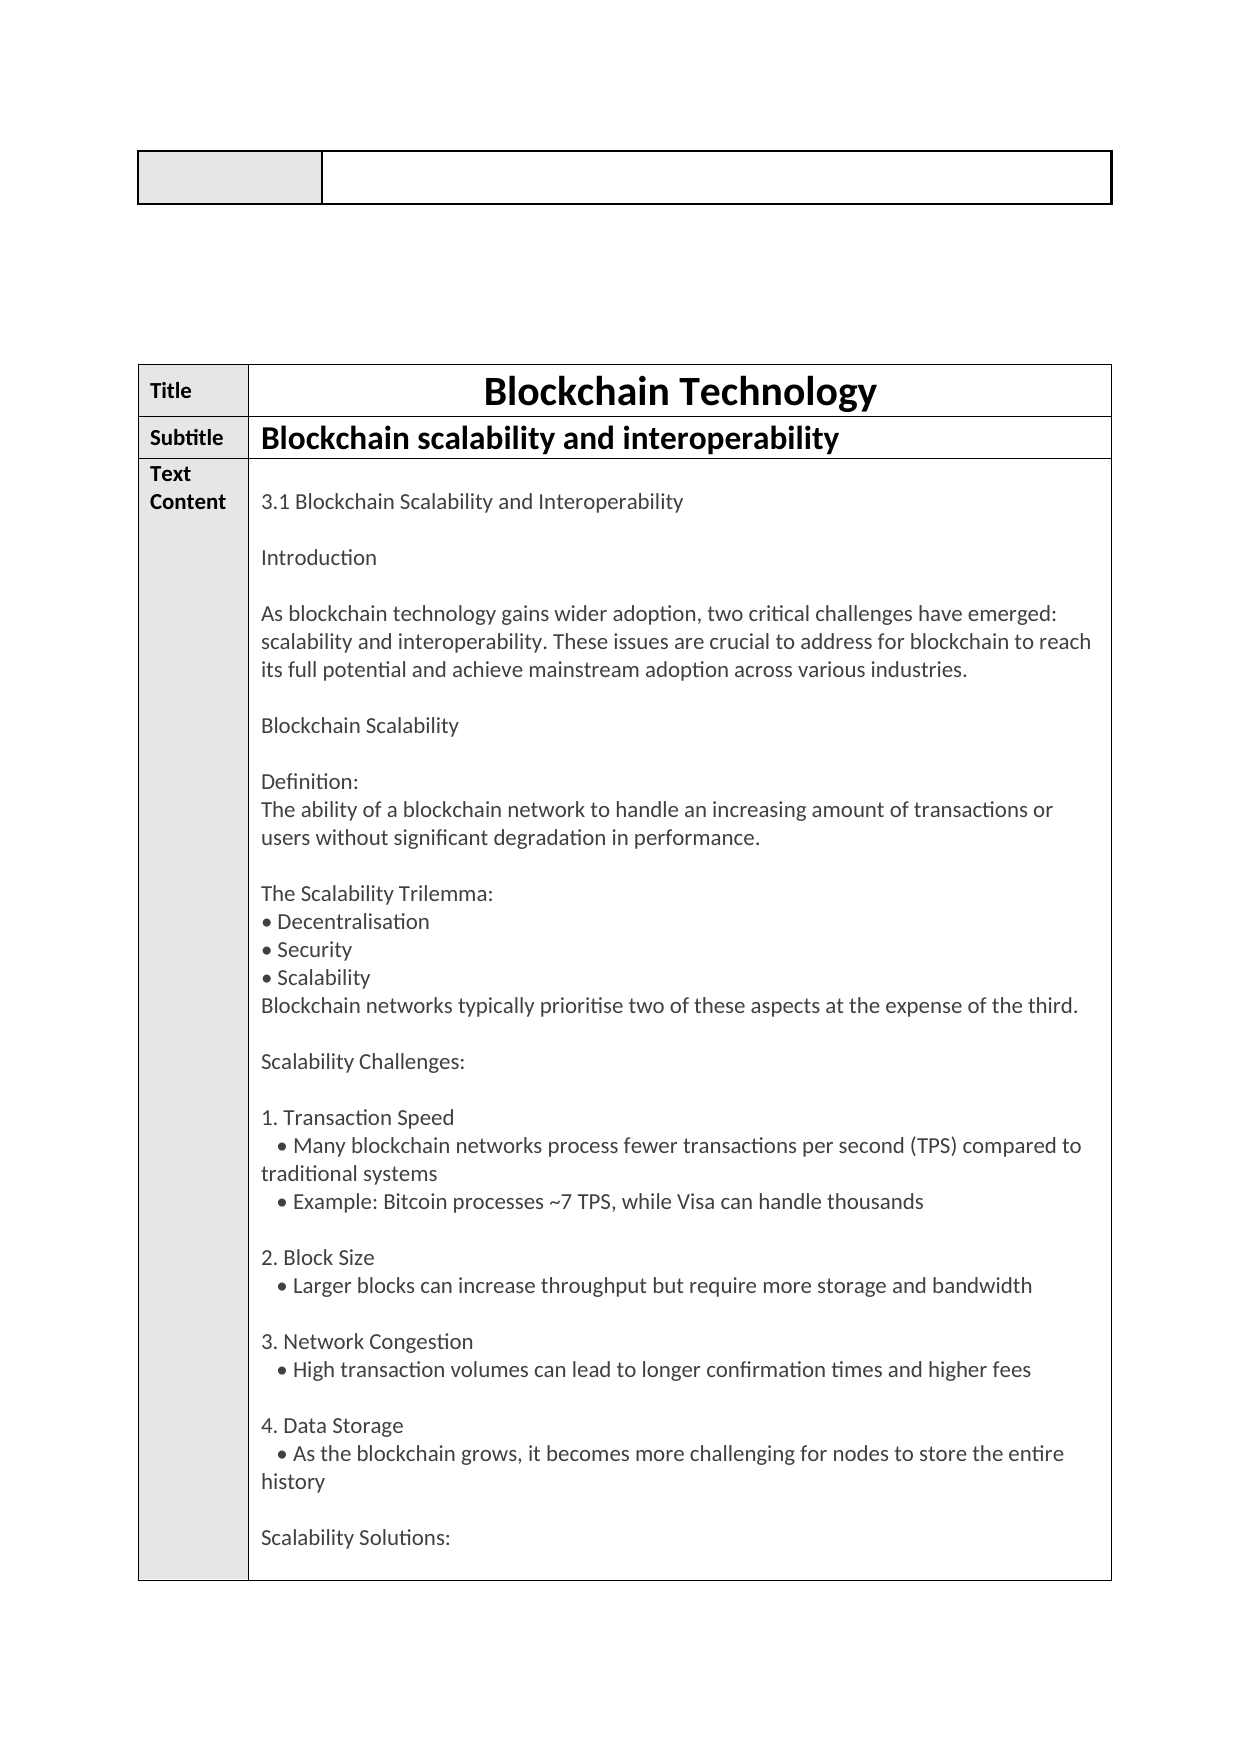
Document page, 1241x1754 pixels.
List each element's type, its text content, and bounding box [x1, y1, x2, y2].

table_cell [139, 152, 321, 203]
table_cell 3.1 Blockchain Scalability and Interoperability Introduction As blockchain technology gains wider adoption, two critical challenges have emerged: scalability and interoperability. These issues are crucial to address for blockchain to reach its full potential and achieve mainstream adoption across various industries. Blockchain Scalability Definition: The ability of a blockchain network to handle an increasing amount of transactions or users without significant degradation in performance. The Scalability Trilemma: • Decentralisation • Security • Scalability Blockchain networks typically prioritise two of these aspects at the expense of the third. Scalability Challenges: 1. Transaction Speed • Many blockchain networks process fewer transactions per second (TPS) compared to traditional systems • Example: Bitcoin processes ~7 TPS, while Visa can handle thousands 2. Block Size • Larger blocks can increase throughput but require more storage and bandwidth 3. Network Congestion • High transaction volumes can lead to longer confirmation times and higher fees 4. Data Storage • As the blockchain grows, it becomes more challenging for nodes to store the entire history Scalability Solutions: [249, 459, 1111, 1579]
table_header Blockchain Technology [249, 365, 1111, 416]
table_cell Blockchain scalability and interoperability [249, 417, 1111, 458]
table_cell Text Content [139, 459, 248, 1579]
table_cell Subtitle [139, 417, 248, 458]
table_cell [323, 152, 1110, 203]
table_header Title [139, 365, 248, 416]
